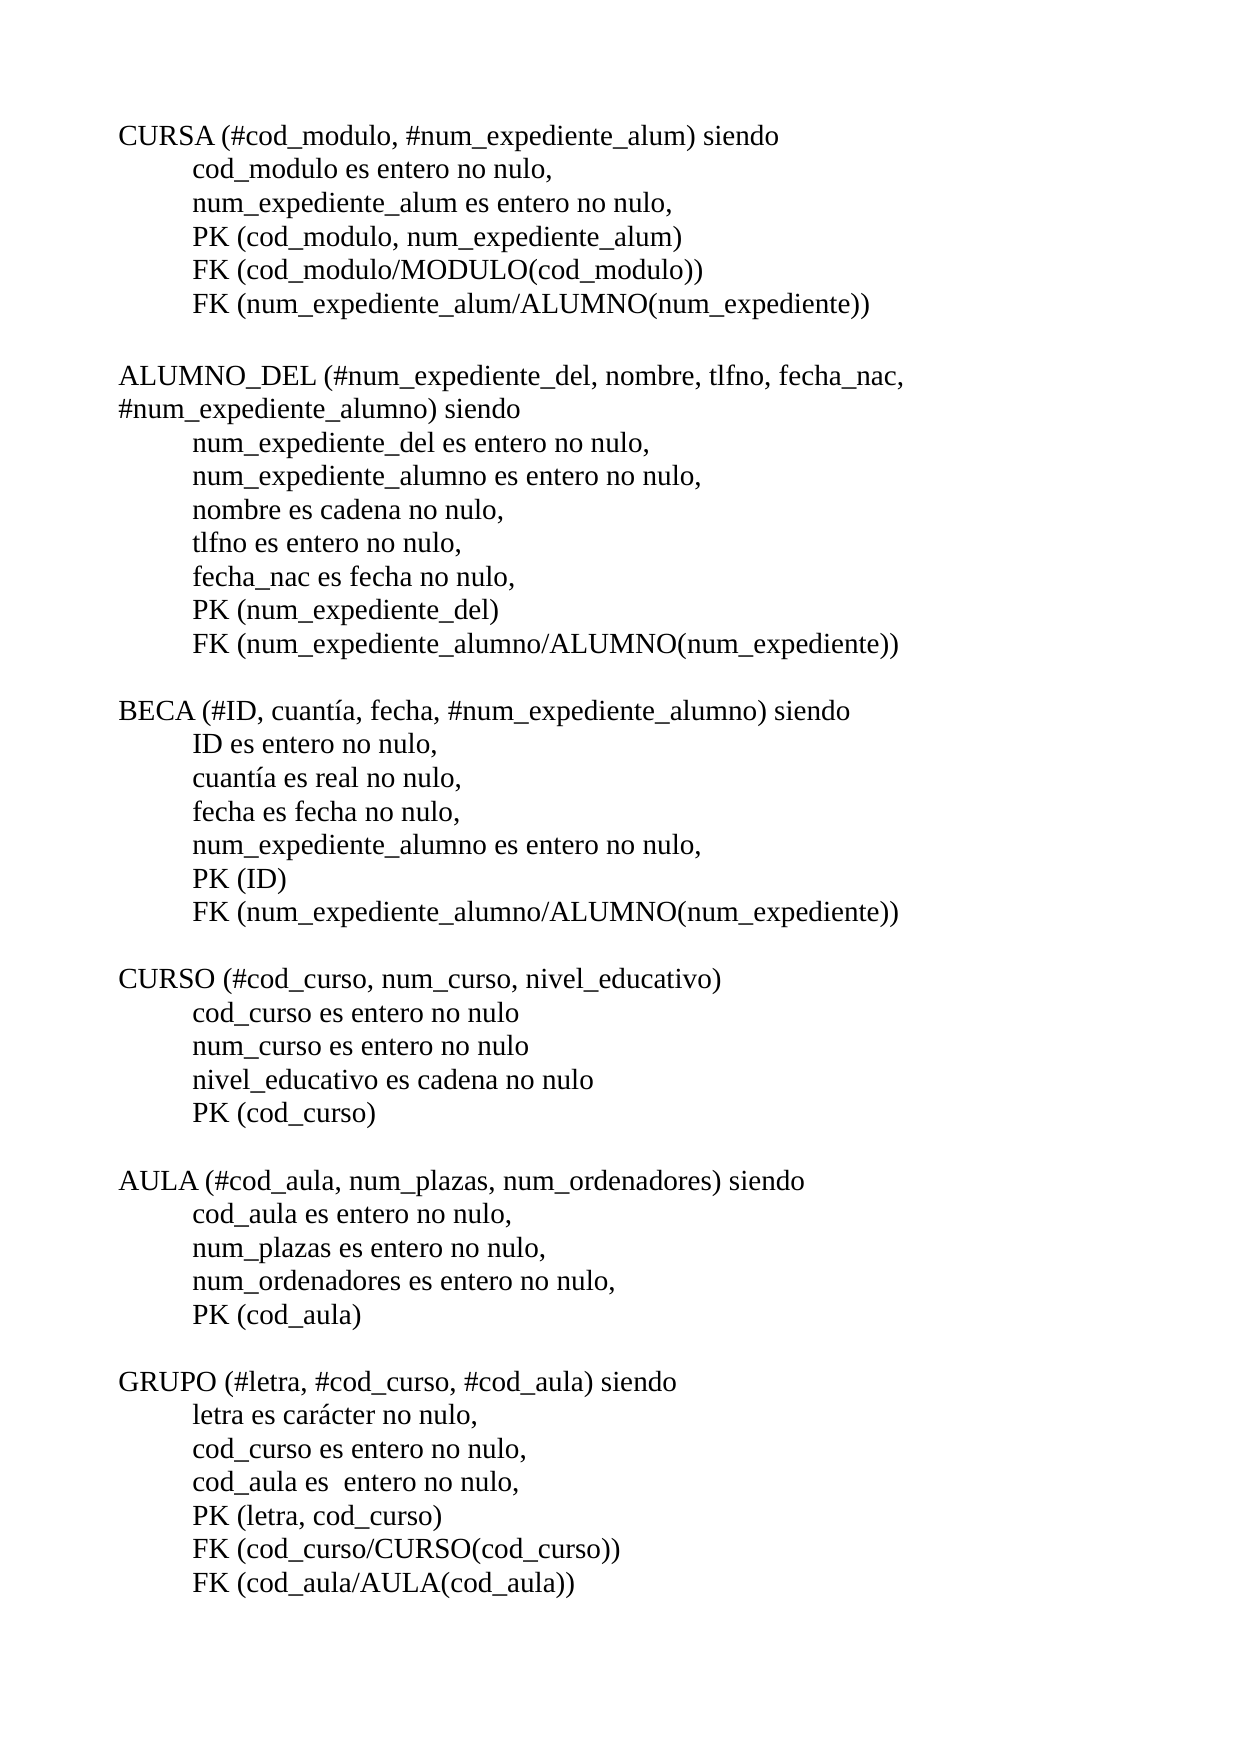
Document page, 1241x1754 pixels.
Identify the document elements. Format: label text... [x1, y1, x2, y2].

text FK (cod_modulo/MODULO(cod_modulo)) [118, 252, 1122, 286]
text AULA (#cod_aula, num_plazas, num_ordenadores) siendo [118, 1163, 1122, 1196]
text fecha_nac es fecha no nulo, [118, 559, 1122, 592]
text fecha es fecha no nulo, [118, 794, 1122, 827]
text cod_aula es entero no nulo, [118, 1196, 1122, 1230]
text ID es entero no nulo, [118, 727, 1122, 760]
text num_expediente_alumno es entero no nulo, [118, 827, 1122, 861]
text BECA (#ID, cuantía, fecha, #num_expediente_alumno) siendo [118, 693, 1122, 727]
text ALUMNO_DEL (#num_expediente_del, nombre, tlfno, fecha_nac, #num_expediente_alumno) siendo [118, 358, 1122, 425]
text letra es carácter no nulo, [118, 1397, 1122, 1431]
text cod_curso es entero no nulo [118, 995, 1122, 1028]
text num_expediente_del es entero no nulo, [118, 425, 1122, 458]
text FK (cod_curso/CURSO(cod_curso)) [118, 1532, 1122, 1565]
text num_expediente_alum es entero no nulo, [118, 185, 1122, 219]
text cod_aula es entero no nulo, [118, 1464, 1122, 1498]
text GRUPO (#letra, #cod_curso, #cod_aula) siendo [118, 1364, 1122, 1397]
text num_plazas es entero no nulo, [118, 1230, 1122, 1263]
text CURSA (#cod_modulo, #num_expediente_alum) siendo [118, 118, 1122, 152]
text PK (num_expediente_del) [118, 592, 1122, 626]
text PK (letra, cod_curso) [118, 1498, 1122, 1532]
text tlfno es entero no nulo, [118, 525, 1122, 559]
text nivel_educativo es cadena no nulo [118, 1062, 1122, 1096]
text PK (cod_modulo, num_expediente_alum) [118, 219, 1122, 252]
text num_ordenadores es entero no nulo, [118, 1263, 1122, 1297]
text PK (ID) [118, 861, 1122, 894]
text CURSO (#cod_curso, num_curso, nivel_educativo) [118, 961, 1122, 995]
text FK (num_expediente_alumno/ALUMNO(num_expediente)) [118, 894, 1122, 928]
text PK (cod_curso) [118, 1096, 1122, 1129]
text cod_curso es entero no nulo, [118, 1431, 1122, 1464]
text PK (cod_aula) [118, 1297, 1122, 1330]
text num_curso es entero no nulo [118, 1028, 1122, 1062]
text FK (num_expediente_alum/ALUMNO(num_expediente)) [118, 286, 1122, 319]
text num_expediente_alumno es entero no nulo, [118, 458, 1122, 492]
text cuantía es real no nulo, [118, 760, 1122, 794]
text FK (cod_aula/AULA(cod_aula)) [118, 1565, 1122, 1599]
text FK (num_expediente_alumno/ALUMNO(num_expediente)) [118, 626, 1122, 659]
text nombre es cadena no nulo, [118, 492, 1122, 525]
text cod_modulo es entero no nulo, [118, 152, 1122, 185]
